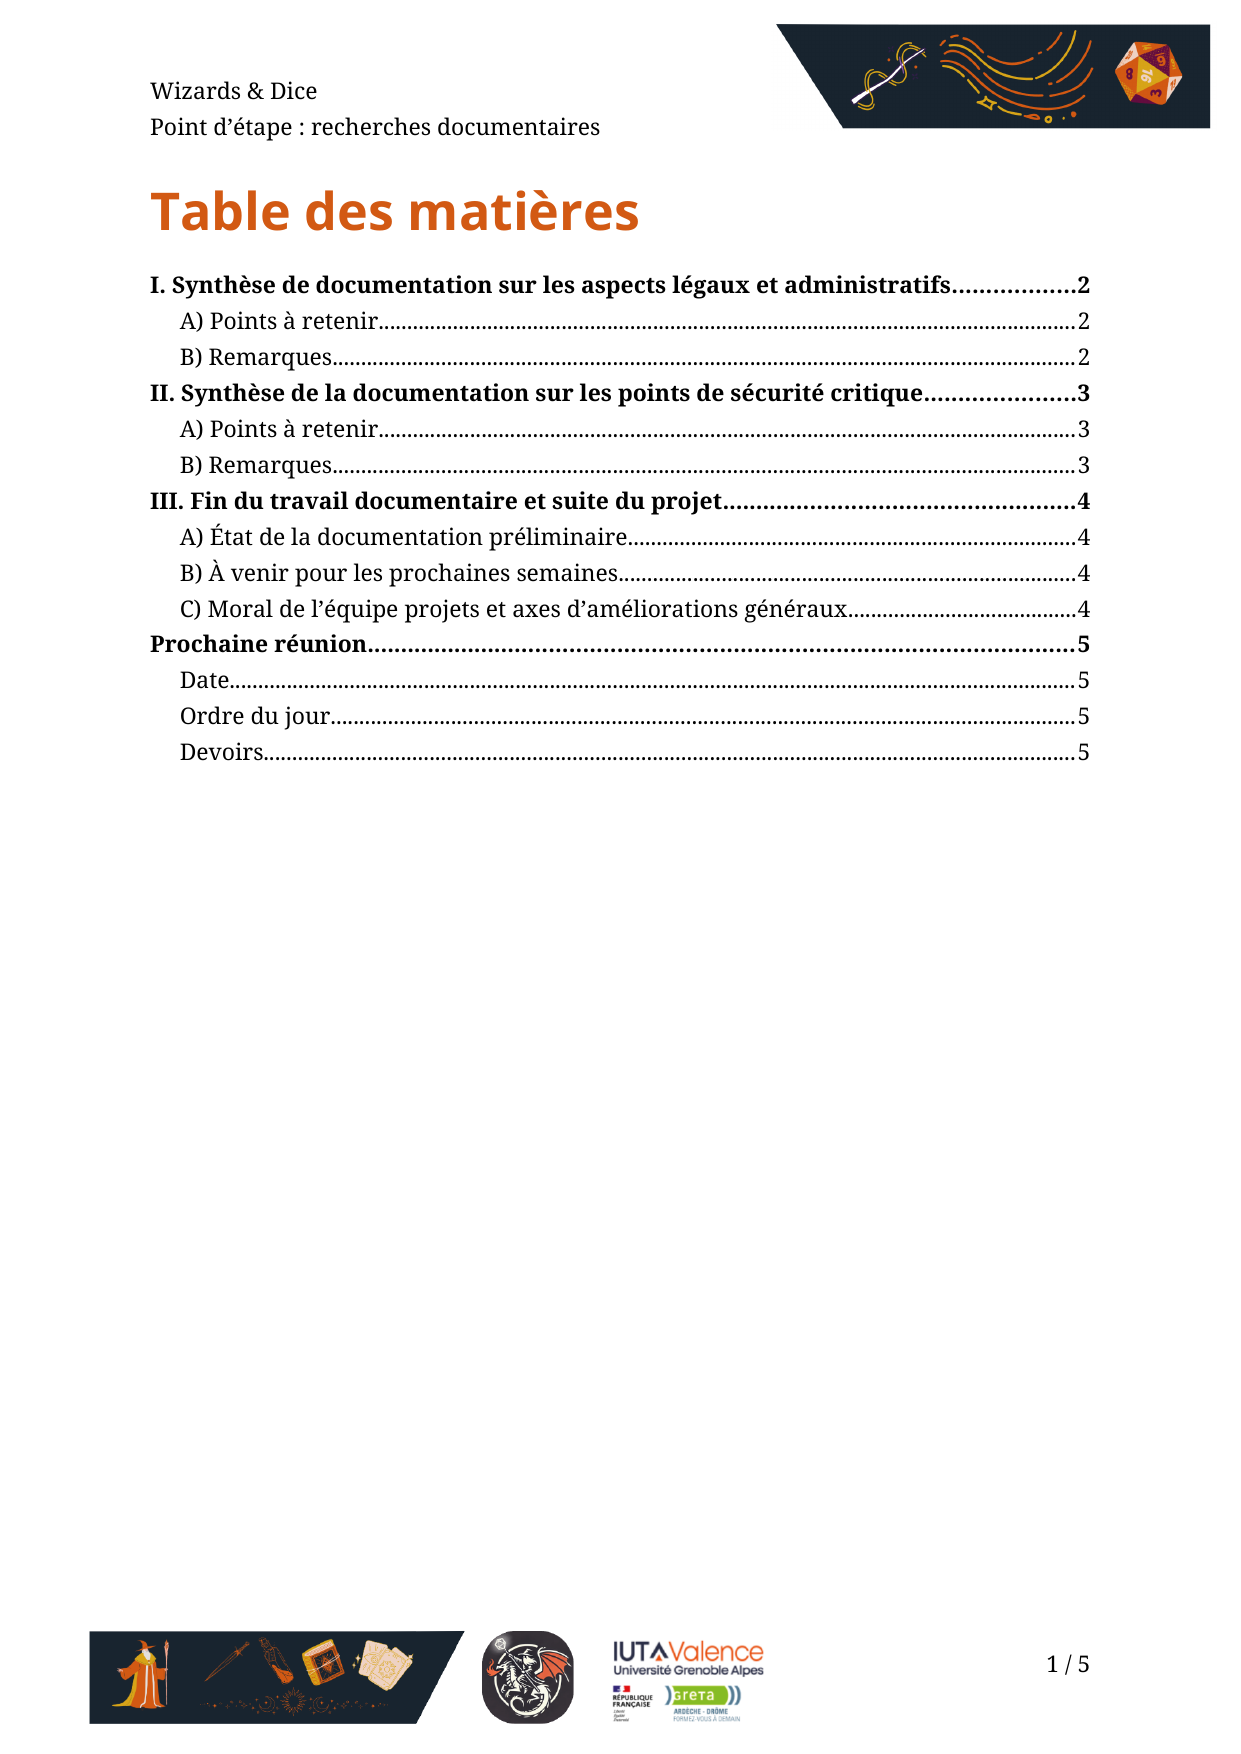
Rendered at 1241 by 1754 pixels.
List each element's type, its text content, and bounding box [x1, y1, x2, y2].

picture [81, 1620, 788, 1733]
picture [771, 21, 1218, 131]
text II. Synthèse de la documentation sur les points de sécurité critique 3 [150, 377, 1090, 408]
text A) État de la documentation préliminaire 4 [179, 521, 1090, 552]
text Date 5 [179, 664, 1090, 696]
text B) À venir pour les prochaines semaines 4 [179, 557, 1090, 588]
text Ordre du jour 5 [179, 700, 1090, 732]
text Prochaine réunion 5 [150, 628, 1090, 660]
text C) Moral de l’équipe projets et axes d’améliorations généraux 4 [179, 592, 1090, 624]
text A) Points à retenir 3 [179, 413, 1090, 444]
text III. Fin du travail documentaire et suite du projet 4 [150, 485, 1090, 516]
text B) Remarques 3 [179, 449, 1090, 480]
text Devoirs 5 [179, 736, 1090, 767]
subtitle Table des matières [150, 175, 1090, 246]
text B) Remarques 2 [179, 341, 1090, 372]
text I. Synthèse de documentation sur les aspects légaux et administratifs 2 [150, 269, 1090, 300]
text A) Points à retenir 2 [179, 305, 1090, 336]
